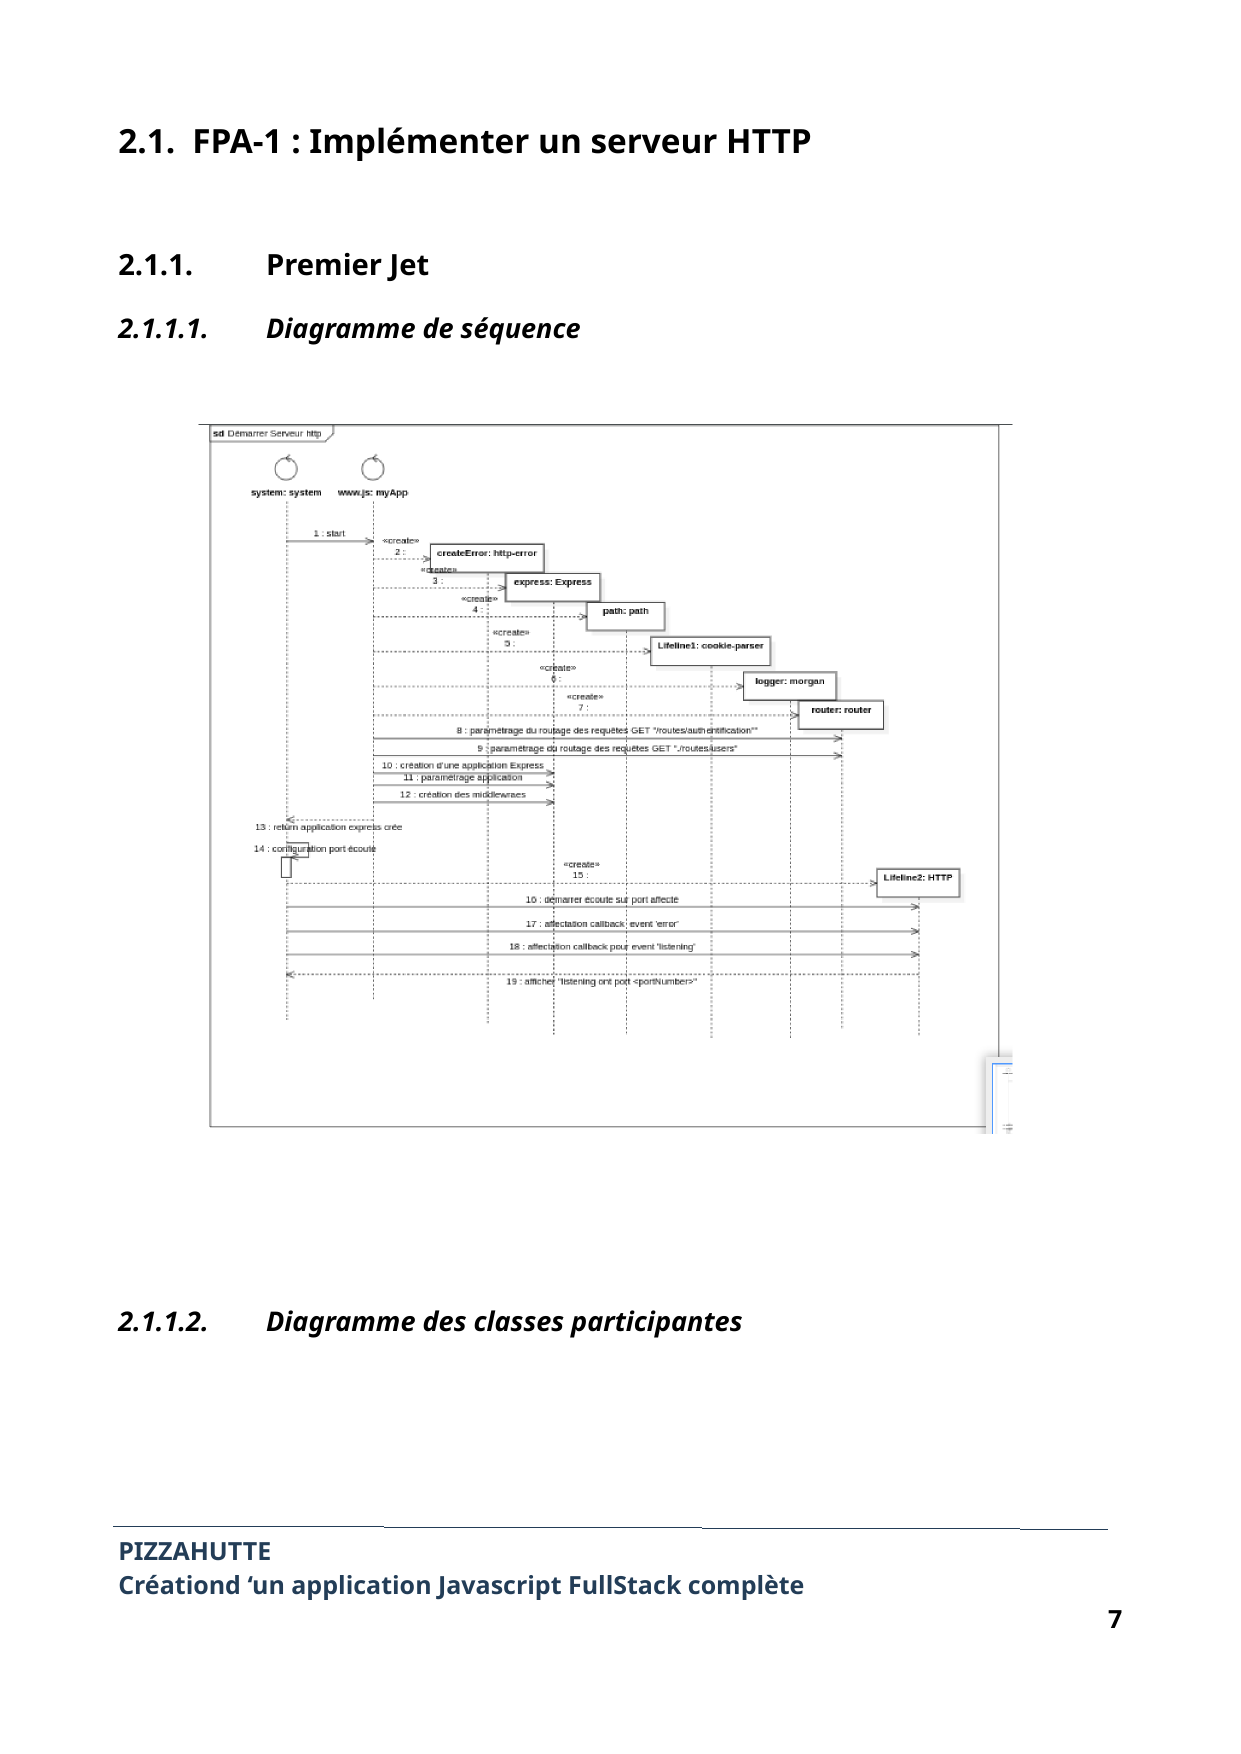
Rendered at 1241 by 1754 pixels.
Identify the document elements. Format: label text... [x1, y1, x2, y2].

subtitle Premier Jet [118, 244, 1122, 284]
subtitle Diagramme des classes participantes [118, 1302, 1122, 1339]
subtitle Diagramme de séquence [118, 309, 1122, 346]
picture [103, 571, 1108, 1067]
subtitle FPA-1 : Implémenter un serveur HTTP [118, 118, 1122, 163]
